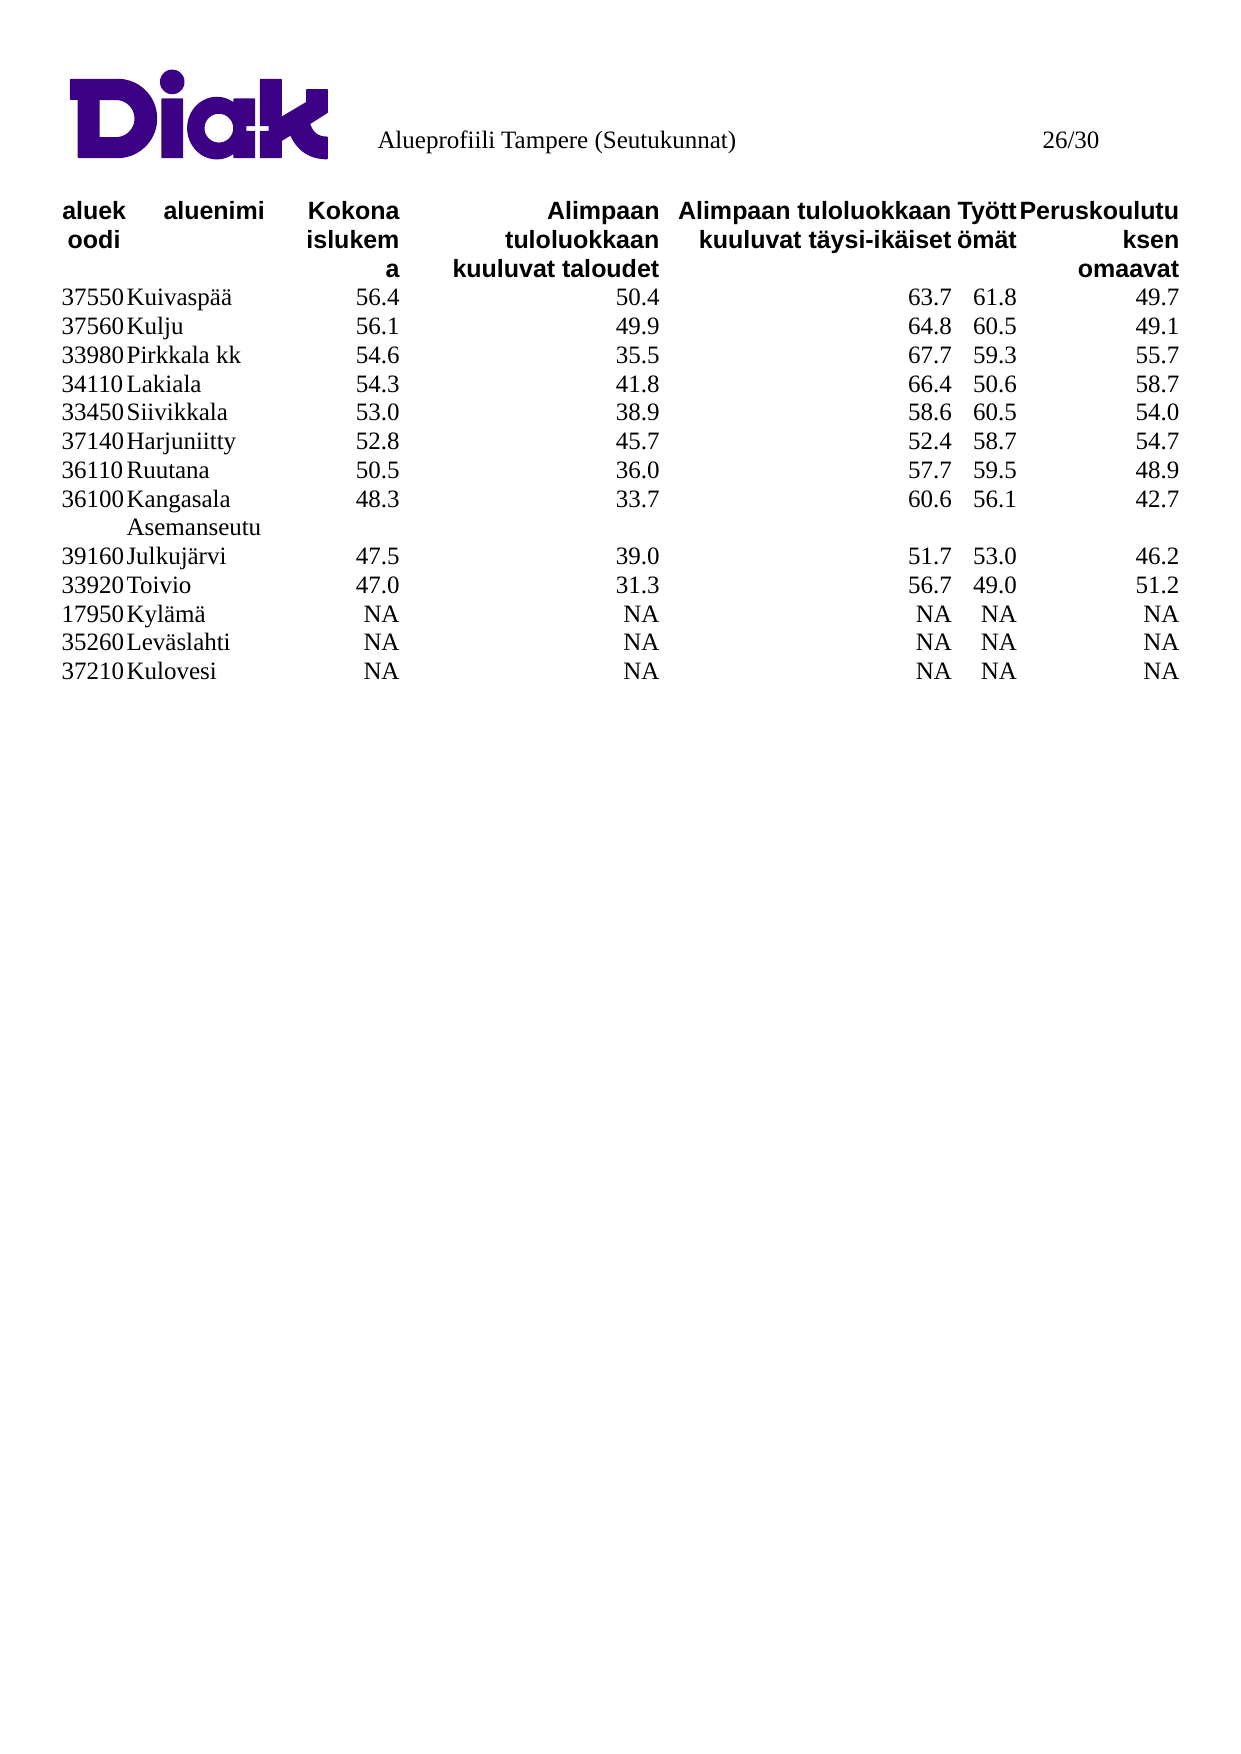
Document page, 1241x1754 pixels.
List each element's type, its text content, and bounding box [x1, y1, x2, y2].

table_cell 56.1 [302, 311, 399, 340]
table_cell 39160 [61, 541, 126, 570]
table_cell 52.8 [302, 426, 399, 455]
table_header aluenimi [126, 196, 302, 282]
table_cell 50.6 [952, 369, 1017, 397]
table_cell 47.5 [302, 541, 399, 570]
table_cell NA [302, 599, 399, 627]
table_cell 58.6 [659, 398, 952, 426]
table_cell 45.7 [399, 426, 659, 455]
table_cell 31.3 [399, 570, 659, 599]
table_header Alimpaan tuloluokkaan kuuluvat taloudet [399, 196, 659, 282]
table_cell 54.0 [1017, 398, 1179, 426]
table_cell 56.1 [952, 484, 1017, 541]
table_cell Pirkkala kk [126, 340, 302, 369]
table_cell 37560 [61, 311, 126, 340]
table_cell NA [302, 656, 399, 685]
table_header Työttömät [952, 196, 1017, 282]
table_cell 60.5 [952, 398, 1017, 426]
table_cell 56.7 [659, 570, 952, 599]
table_cell 49.0 [952, 570, 1017, 599]
table_cell 33.7 [399, 484, 659, 541]
table_cell 46.2 [1017, 541, 1179, 570]
table_cell Toivio [126, 570, 302, 599]
table_cell 51.2 [1017, 570, 1179, 599]
table_cell 51.7 [659, 541, 952, 570]
table_cell 39.0 [399, 541, 659, 570]
table_cell 36100 [61, 484, 126, 541]
table_cell 63.7 [659, 283, 952, 311]
table_cell NA [952, 628, 1017, 656]
table_cell 61.8 [952, 283, 1017, 311]
table_cell 17950 [61, 599, 126, 627]
table_cell Ruutana [126, 455, 302, 484]
table_cell Lakiala [126, 369, 302, 397]
table_cell NA [399, 656, 659, 685]
table_cell Kulovesi [126, 656, 302, 685]
table_cell 54.6 [302, 340, 399, 369]
table_cell NA [659, 599, 952, 627]
table_cell 59.5 [952, 455, 1017, 484]
table_cell 53.0 [952, 541, 1017, 570]
table_cell NA [1017, 599, 1179, 627]
table_header Kokonaislukema [302, 196, 399, 282]
table_cell 49.9 [399, 311, 659, 340]
table_cell 33450 [61, 398, 126, 426]
table_cell NA [659, 656, 952, 685]
table_cell 38.9 [399, 398, 659, 426]
table_cell 55.7 [1017, 340, 1179, 369]
table_cell 60.6 [659, 484, 952, 541]
table_cell 67.7 [659, 340, 952, 369]
table_header Alimpaan tuloluokkaan kuuluvat täysi-ikäiset [659, 196, 952, 282]
table_cell 47.0 [302, 570, 399, 599]
table_cell 49.7 [1017, 283, 1179, 311]
table_cell 58.7 [1017, 369, 1179, 397]
table_cell NA [659, 628, 952, 656]
table_cell Harjuniitty [126, 426, 302, 455]
table_cell 42.7 [1017, 484, 1179, 541]
table_cell Kulju [126, 311, 302, 340]
table_cell Siivikkala [126, 398, 302, 426]
table_cell 35260 [61, 628, 126, 656]
table_cell 49.1 [1017, 311, 1179, 340]
table_cell Kuivaspää [126, 283, 302, 311]
table_cell 64.8 [659, 311, 952, 340]
table_cell 50.5 [302, 455, 399, 484]
table_cell 33980 [61, 340, 126, 369]
table_cell NA [399, 599, 659, 627]
table_cell 48.9 [1017, 455, 1179, 484]
table_cell 35.5 [399, 340, 659, 369]
table_cell Kylämä [126, 599, 302, 627]
table_cell 33920 [61, 570, 126, 599]
table_cell NA [1017, 656, 1179, 685]
table_cell 54.3 [302, 369, 399, 397]
table_cell 60.5 [952, 311, 1017, 340]
table_cell Julkujärvi [126, 541, 302, 570]
table_cell 37140 [61, 426, 126, 455]
table_cell 57.7 [659, 455, 952, 484]
table_header aluekoodi [61, 196, 126, 282]
table_cell 34110 [61, 369, 126, 397]
table_cell 50.4 [399, 283, 659, 311]
table_cell NA [1017, 628, 1179, 656]
table_cell NA [952, 656, 1017, 685]
table_cell Kangasala Asemanseutu [126, 484, 302, 541]
table_cell 52.4 [659, 426, 952, 455]
table_cell NA [399, 628, 659, 656]
table_cell 66.4 [659, 369, 952, 397]
table_header Peruskoulutuksen omaavat [1017, 196, 1179, 282]
table_cell 59.3 [952, 340, 1017, 369]
table_cell NA [302, 628, 399, 656]
table_cell 36110 [61, 455, 126, 484]
table_cell 56.4 [302, 283, 399, 311]
table_cell 53.0 [302, 398, 399, 426]
table_cell Leväslahti [126, 628, 302, 656]
table_cell 41.8 [399, 369, 659, 397]
table_cell 37210 [61, 656, 126, 685]
table_cell 58.7 [952, 426, 1017, 455]
table_cell NA [952, 599, 1017, 627]
table_cell 54.7 [1017, 426, 1179, 455]
table_cell 48.3 [302, 484, 399, 541]
table_cell 36.0 [399, 455, 659, 484]
table_cell 37550 [61, 283, 126, 311]
